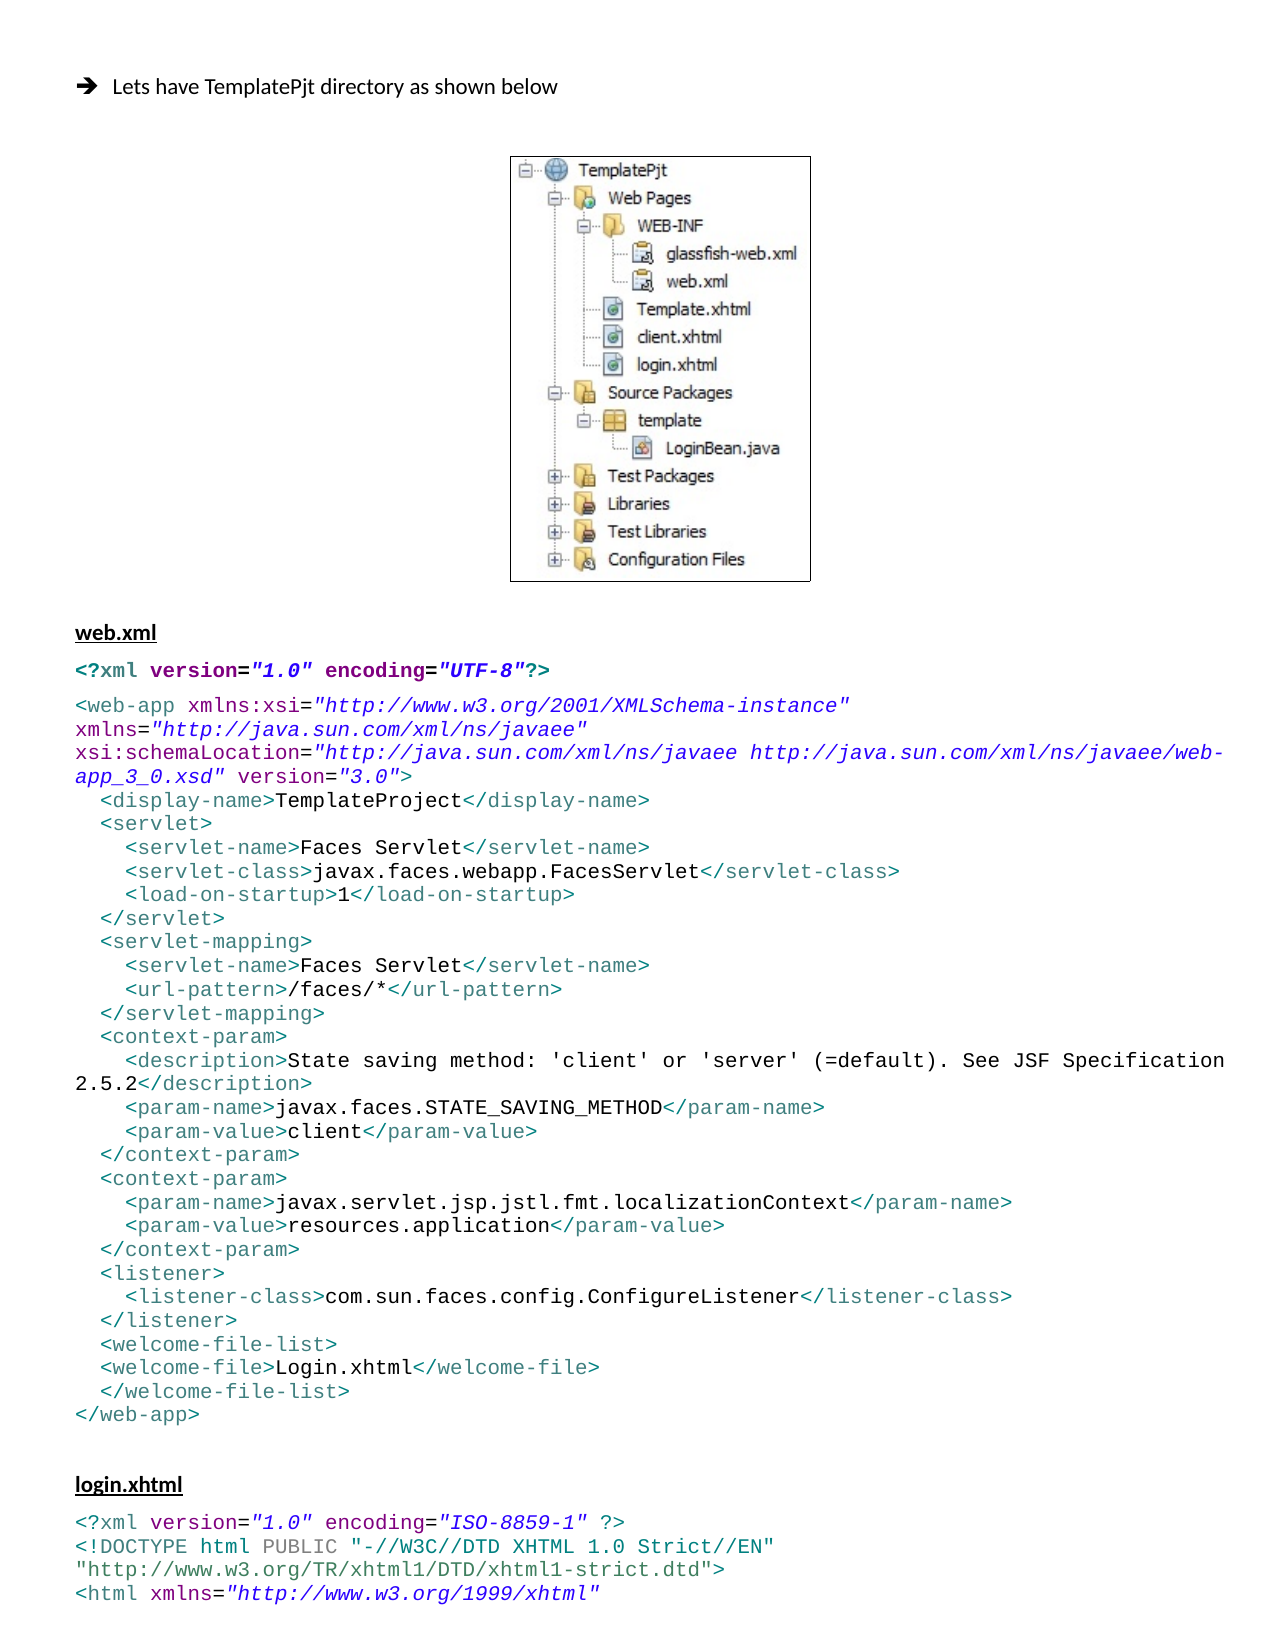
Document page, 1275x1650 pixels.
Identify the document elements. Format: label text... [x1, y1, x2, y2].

text </context-param> [75, 1239, 1245, 1263]
text </context-param> [75, 1144, 1245, 1168]
text </servlet-mapping> [75, 1002, 1245, 1026]
text <param-value>resources.application</param-value> [75, 1215, 1245, 1239]
text <param-value>client</param-value> [75, 1121, 1245, 1144]
text <servlet-class>javax.faces.webapp.FacesServlet</servlet-class> [75, 861, 1245, 884]
text <servlet-mapping> [75, 932, 1245, 955]
text <servlet-name>Faces Servlet</servlet-name> [75, 837, 1245, 861]
text <description>State saving method: 'client' or 'server' (=default). See JSF Specification 2.5.2</description> [75, 1050, 1245, 1097]
text <?xml version="1.0" encoding="UTF-8"?> [75, 660, 1245, 683]
text <listener> [75, 1263, 1245, 1286]
list Lets have TemplatePjt directory as shown below [75, 72, 1245, 100]
text </servlet> [75, 908, 1245, 932]
text </welcome-file-list> [75, 1381, 1245, 1404]
text <param-name>javax.servlet.jsp.jstl.fmt.localizationContext</param-name> [75, 1192, 1245, 1215]
text web.xml [75, 618, 1245, 646]
text <load-on-startup>1</load-on-startup> [75, 884, 1245, 908]
text <welcome-file>Login.xhtml</welcome-file> [75, 1357, 1245, 1381]
text </listener> [75, 1310, 1245, 1333]
text <display-name>TemplateProject</display-name> [75, 790, 1245, 813]
text <param-name>javax.faces.STATE_SAVING_METHOD</param-name> [75, 1097, 1245, 1121]
text <url-pattern>/faces/*</url-pattern> [75, 979, 1245, 1002]
text <!DOCTYPE html PUBLIC "-//W3C//DTD XHTML 1.0 Strict//EN" "http://www.w3.org/TR/xhtml1/DTD/xhtml1-strict.dtd"> [75, 1536, 1245, 1583]
picture [513, 158, 807, 578]
text </web-app> [75, 1404, 1245, 1428]
text <listener-class>com.sun.faces.config.ConfigureListener</listener-class> [75, 1286, 1245, 1310]
text <?xml version="1.0" encoding="ISO-8859-1" ?> [75, 1512, 1245, 1536]
text <servlet-name>Faces Servlet</servlet-name> [75, 955, 1245, 979]
text <web-app xmlns:xsi="http://www.w3.org/2001/XMLSchema-instance" xmlns="http://java.sun.com/xml/ns/javaee" xsi:schemaLocation="http://java.sun.com/xml/ns/javaee http://java.sun.com/xml/ns/javaee/web-app_3_0.xsd" version="3.0"> [75, 695, 1245, 790]
text <context-param> [75, 1026, 1245, 1050]
text <welcome-file-list> [75, 1333, 1245, 1357]
text <context-param> [75, 1168, 1245, 1192]
text <servlet> [75, 813, 1245, 837]
text <html xmlns="http://www.w3.org/1999/xhtml" [75, 1583, 1245, 1607]
text login.xhtml [75, 1470, 1245, 1498]
